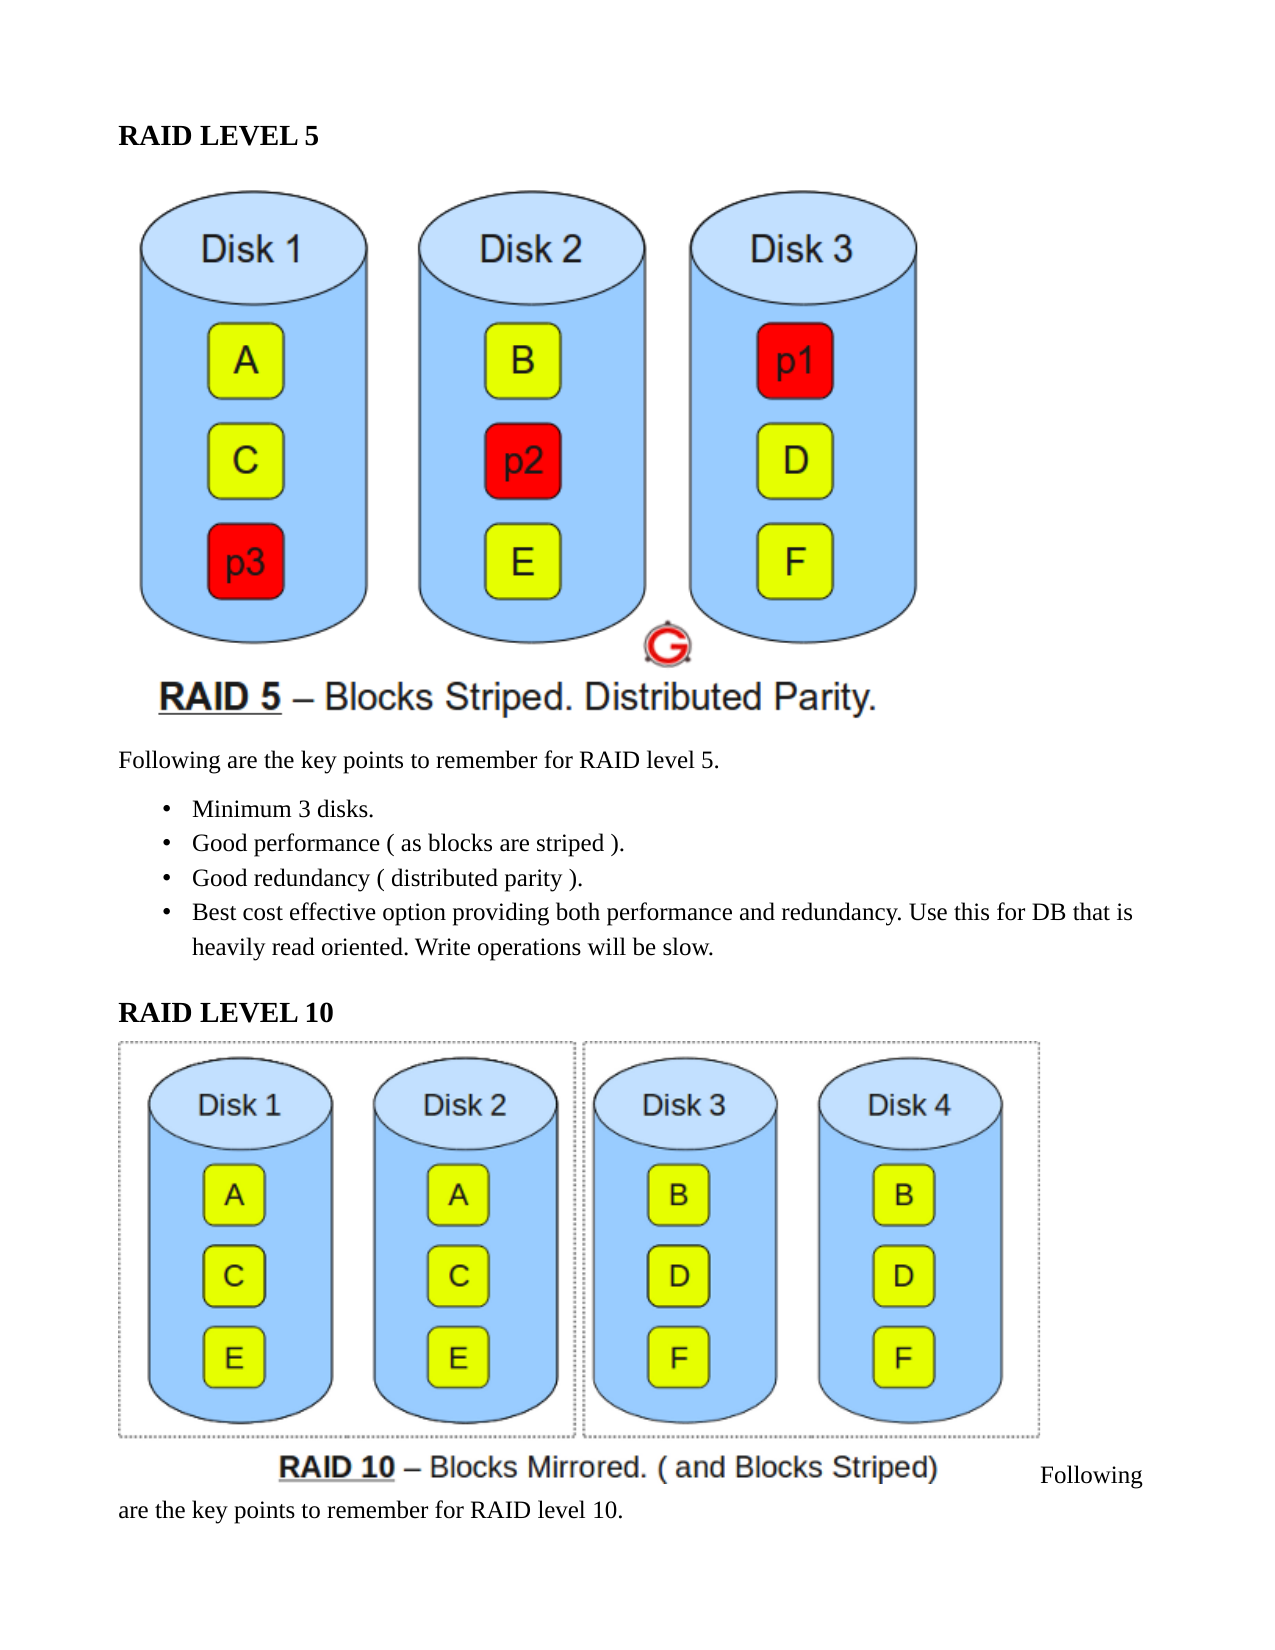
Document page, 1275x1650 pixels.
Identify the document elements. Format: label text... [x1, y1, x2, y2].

subtitle RAID LEVEL 10 [118, 996, 1157, 1029]
text Following are the key points to remember for RAID level 5. [118, 164, 1157, 774]
text Following are the key points to remember for RAID level 10. [118, 1042, 1157, 1524]
subtitle RAID LEVEL 5 [118, 118, 1157, 152]
list Best cost effective option providing both performance and redundancy. Use this for DB that is heavily read oriented. Write operations will be slow. [162, 897, 1157, 961]
list Good performance ( as blocks are striped ). [162, 828, 1157, 857]
picture [118, 1041, 1040, 1484]
list Minimum 3 disks. [162, 794, 1157, 823]
list Good redundancy ( distributed parity ). [162, 863, 1157, 892]
picture [118, 164, 944, 740]
